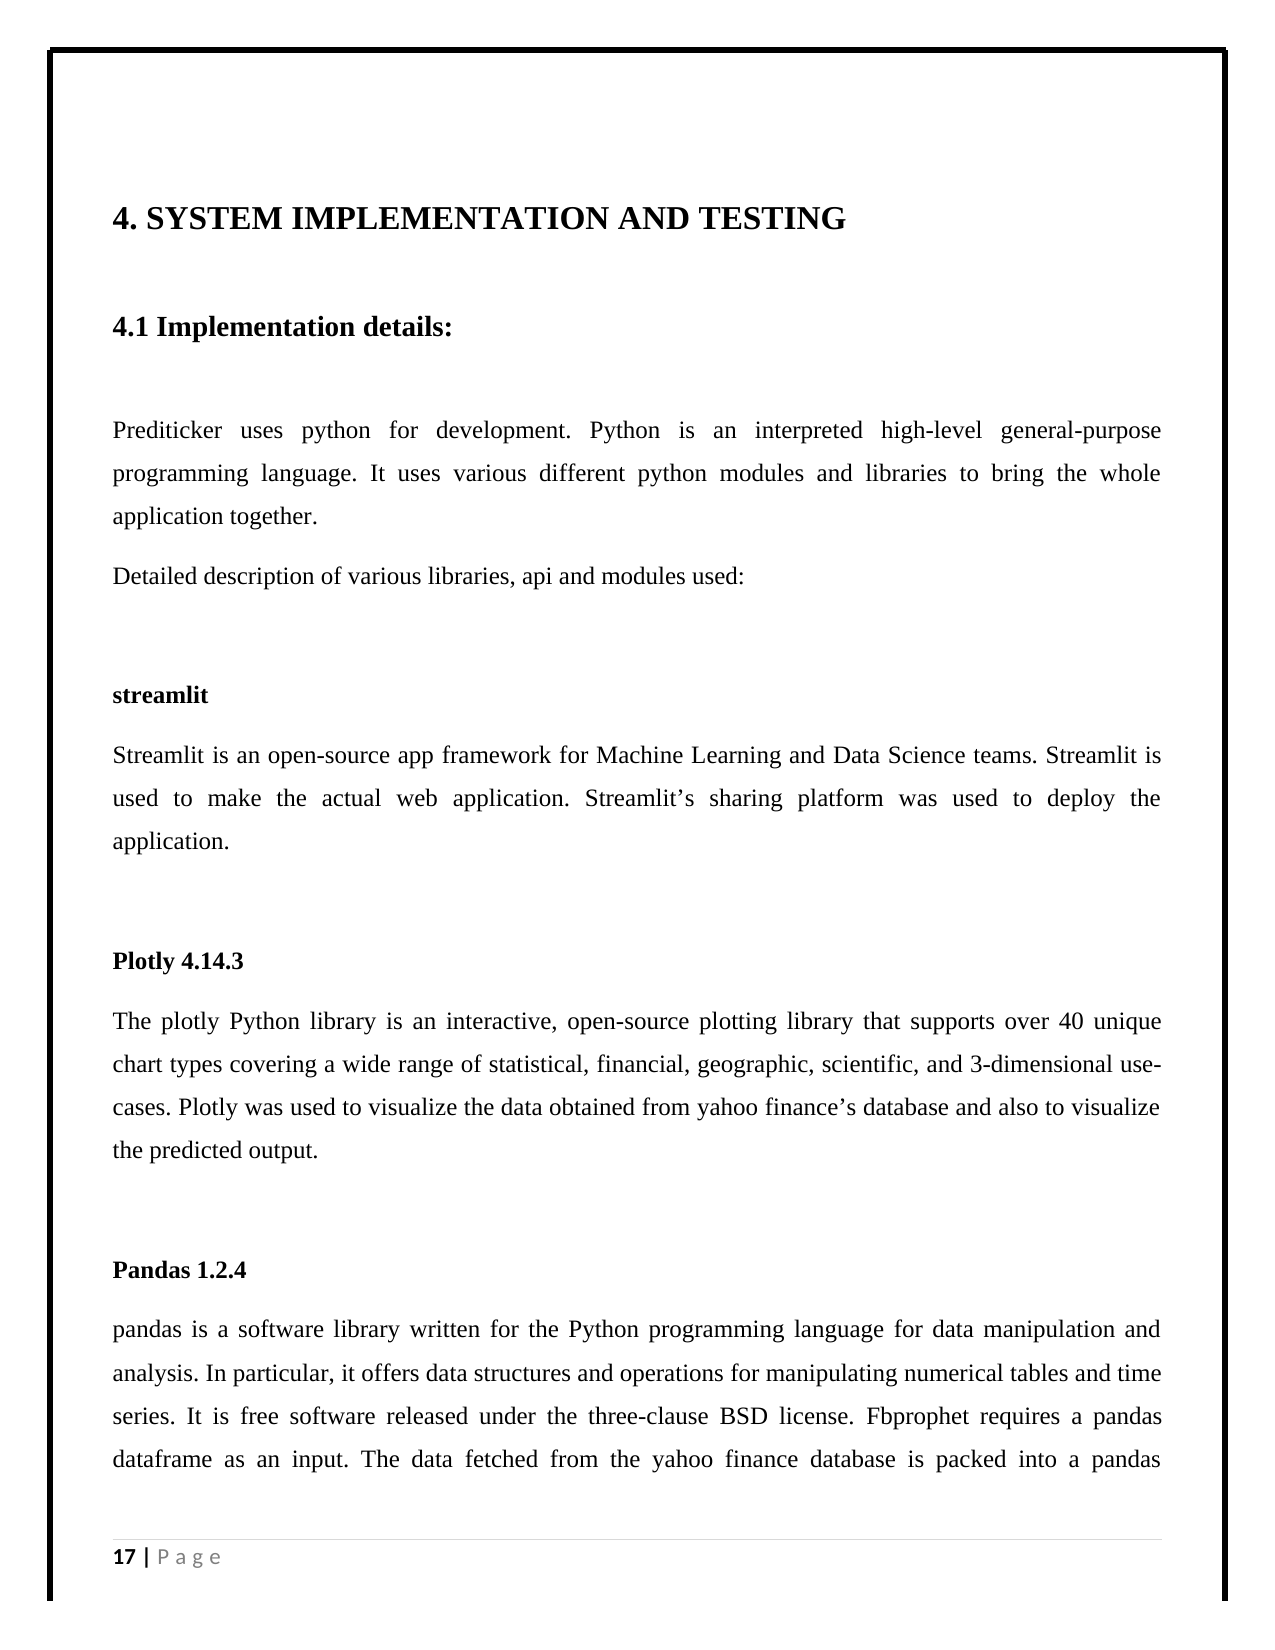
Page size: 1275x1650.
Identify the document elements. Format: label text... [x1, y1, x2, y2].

text The plotly Python library is an interactive, open-source plotting library that supports over 40 unique chart types covering a wide range of statistical, financial, geographic, scientific, and 3-dimensional use-cases. Plotly was used to visualize the data obtained from yahoo finance’s database and also to visualize the predicted output. [112, 1006, 1162, 1164]
text streamlit [112, 680, 1162, 709]
text pandas is a software library written for the Python programming language for data manipulation and analysis. In particular, it offers data structures and operations for manipulating numerical tables and time series. It is free software released under the three-clause BSD license. Fbprophet requires a pandas dataframe as an input. The data fetched from the yahoo finance database is packed into a pandas [112, 1314, 1162, 1473]
text Pandas 1.2.4 [112, 1255, 1162, 1283]
text 4.1 Implementation details: [112, 309, 1162, 343]
text Streamlit is an open-source app framework for Machine Learning and Data Science teams. Streamlit is used to make the actual web application. Streamlit’s sharing platform was used to deploy the application. [112, 740, 1162, 855]
text 4. SYSTEM IMPLEMENTATION AND TESTING [112, 198, 1162, 237]
text Plotly 4.14.3 [112, 946, 1162, 975]
text Detailed description of various libraries, api and modules used: [112, 561, 1162, 589]
text Prediticker uses python for development. Python is an interpreted high-level general-purpose programming language. It uses various different python modules and libraries to bring the whole application together. [112, 415, 1162, 530]
